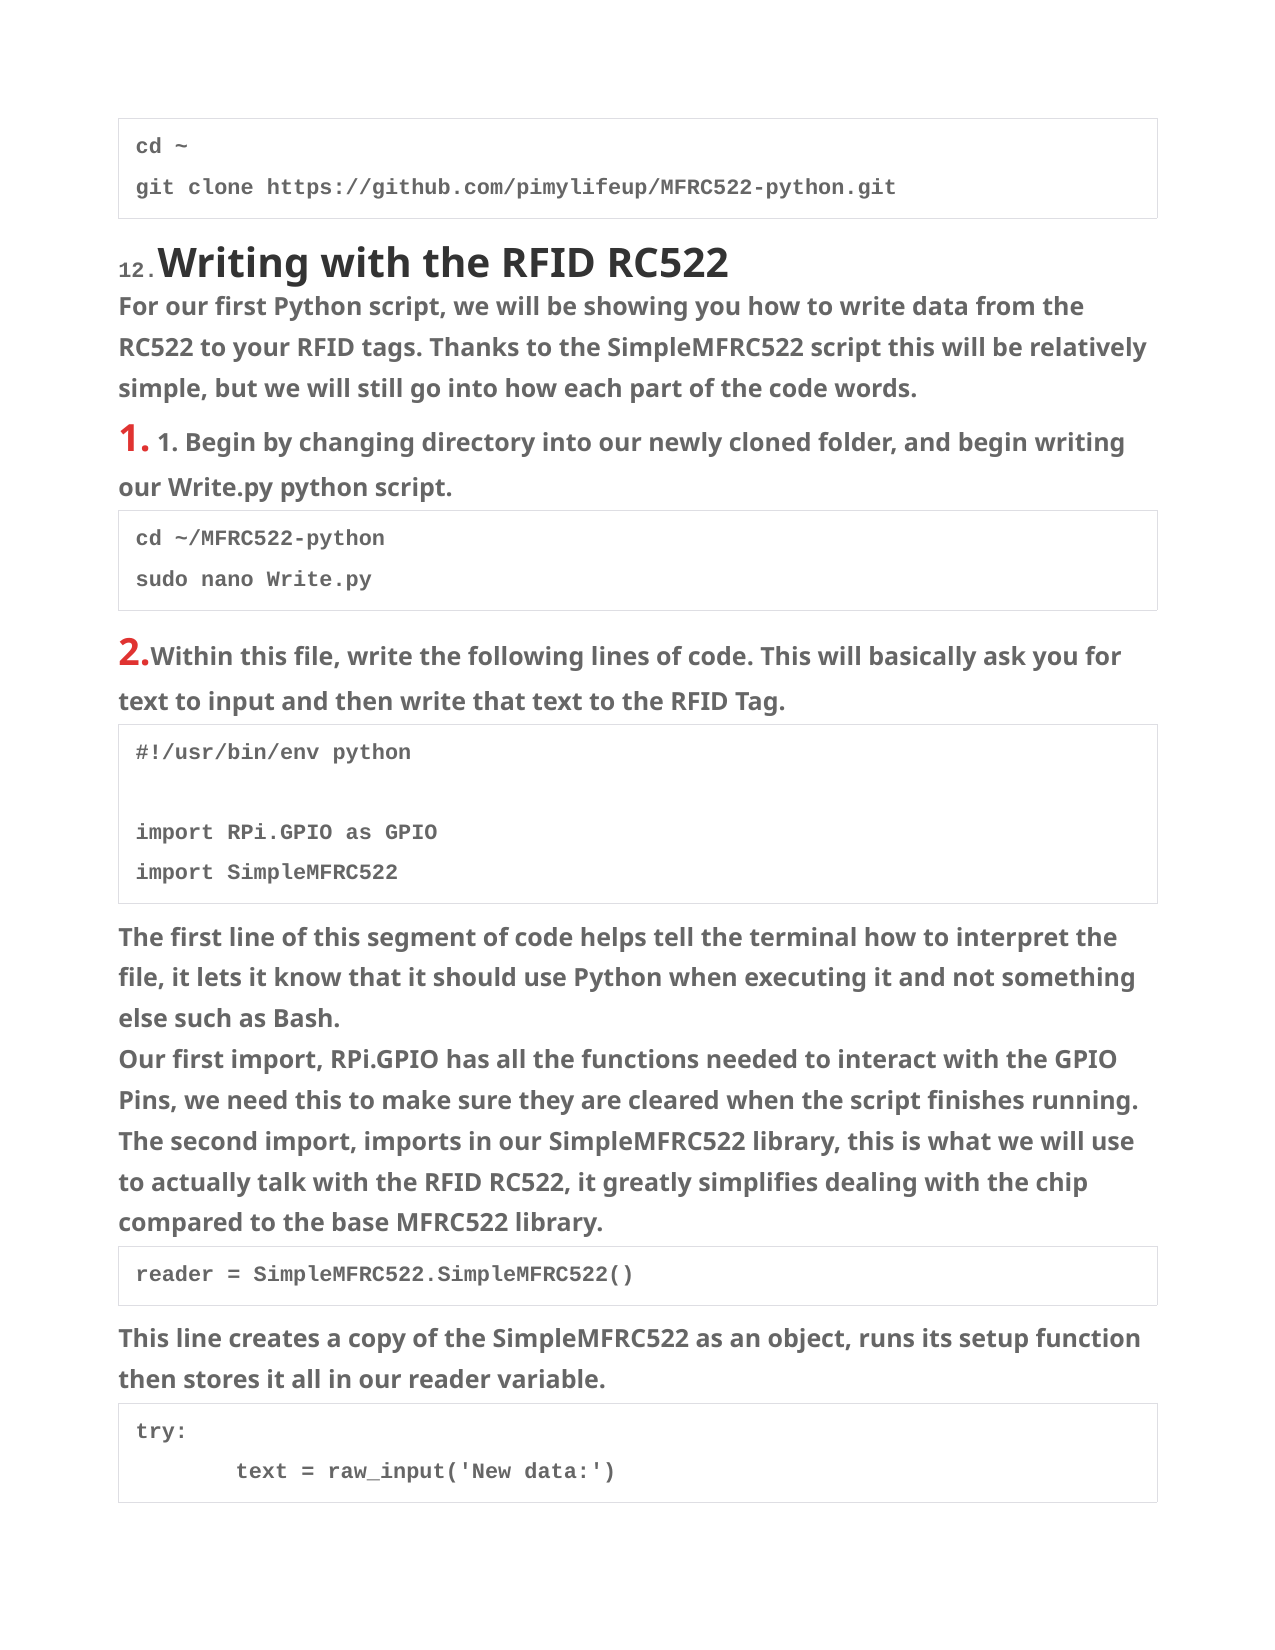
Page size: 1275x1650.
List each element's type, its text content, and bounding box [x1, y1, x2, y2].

text reader = SimpleMFRC522.SimpleMFRC522() [119, 1247, 1157, 1305]
text try: [119, 1404, 1157, 1443]
text 2.Within this file, write the following lines of code. This will basically ask you for text to input and then write that text to the RFID Tag. [118, 625, 1157, 717]
text For our first Python script, we will be showing you how to write data from the RC522 to your RFID tags. Thanks to the SimpleMFRC522 script this will be relatively simple, but we will still go into how each part of the code words. [118, 289, 1157, 404]
text git clone https://github.com/pimylifeup/MFRC522-python.git [119, 158, 1157, 218]
text text = raw_input('New data:') [119, 1443, 1157, 1502]
text cd ~ [119, 119, 1157, 158]
text 12.Writing with the RFID RC522 [118, 233, 1157, 289]
text 1. 1. Begin by changing directory into our newly cloned folder, and begin writing our Write.py python script. [118, 411, 1157, 503]
text sudo nano Write.py [119, 550, 1157, 610]
text import RPi.GPIO as GPIO [119, 804, 1157, 844]
text Our first import, RPi.GPIO has all the functions needed to interact with the GPIO Pins, we need this to make sure they are cleared when the script finishes running. [118, 1042, 1157, 1117]
text The second import, imports in our SimpleMFRC522 library, this is what we will use to actually talk with the RFID RC522, it greatly simplifies dealing with the chip compared to the base MFRC522 library. [118, 1123, 1157, 1239]
text This line creates a copy of the SimpleMFRC522 as an object, runs its setup function then stores it all in our reader variable. [118, 1321, 1157, 1396]
text cd ~/MFRC522-python [119, 511, 1157, 550]
text import SimpleMFRC522 [119, 844, 1157, 903]
text The first line of this segment of code helps tell the terminal how to interpret the file, it lets it know that it should use Python when executing it and not something else such as Bash. [118, 919, 1157, 1035]
text #!/usr/bin/env python [119, 725, 1157, 766]
